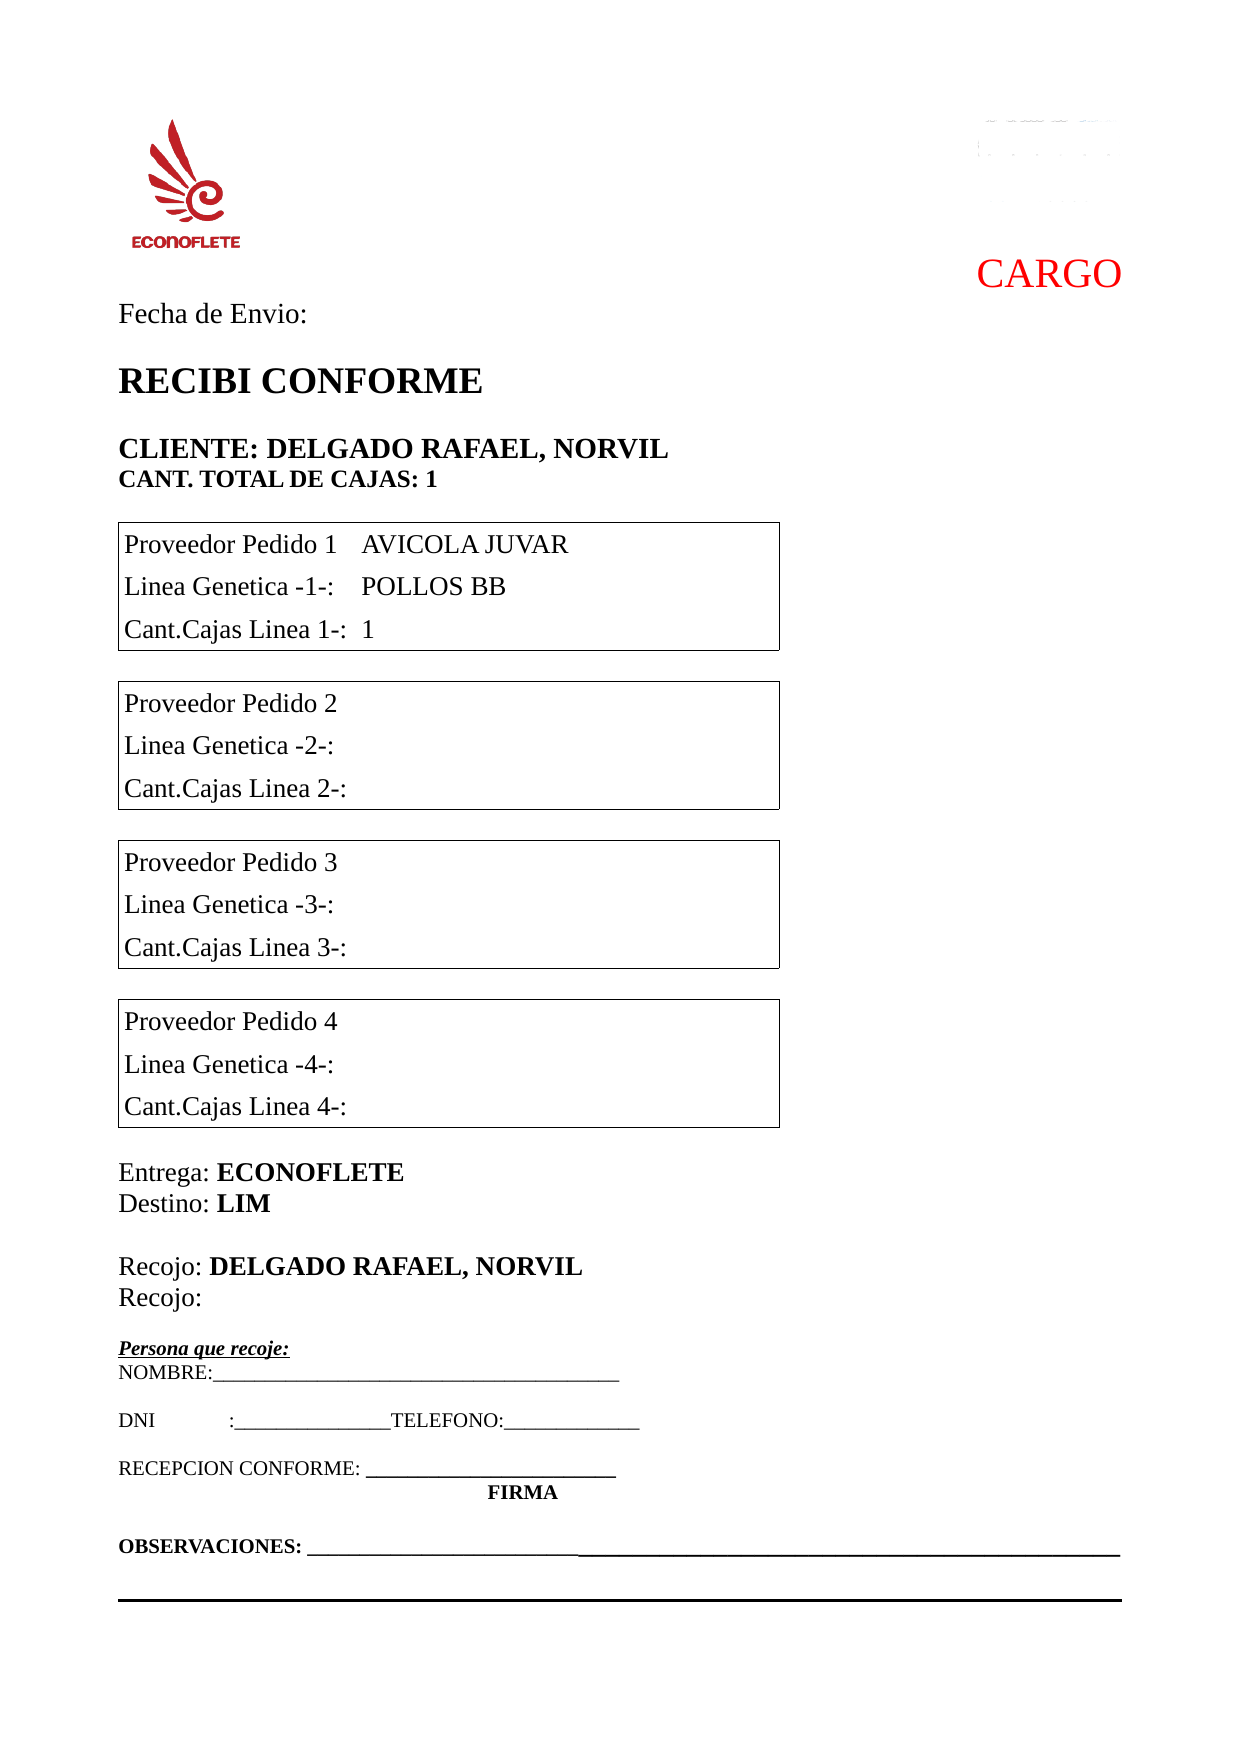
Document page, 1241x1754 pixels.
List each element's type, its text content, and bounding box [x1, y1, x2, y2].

text OBSERVACIONES: __________________________________________________________________ [118, 1528, 1122, 1559]
table_cell [356, 926, 779, 968]
table_header AVICOLA JUVAR [356, 523, 779, 564]
table_cell [356, 651, 779, 681]
table_cell Linea Genetica -4-: [119, 1042, 356, 1085]
table_cell Proveedor Pedido 4 [119, 1000, 356, 1042]
table_cell [118, 810, 356, 840]
text DNI :_______________TELEFONO:_____________ [118, 1408, 1122, 1432]
table_cell Cant.Cajas Linea 3-: [119, 926, 356, 968]
text Destino: LIM [118, 1187, 1122, 1218]
table_cell Cant.Cajas Linea 4-: [119, 1085, 356, 1127]
table_header Proveedor Pedido 1 [119, 523, 356, 564]
text RECEPCION CONFORME: ________________________ [118, 1456, 1122, 1480]
table_cell [356, 841, 779, 883]
table_cell [356, 883, 779, 926]
table_cell [356, 724, 779, 766]
table_cell Linea Genetica -3-: [119, 883, 356, 926]
text Recojo: [118, 1281, 1122, 1312]
table_cell [356, 682, 779, 724]
table_cell [118, 651, 356, 681]
text CLIENTE: DELGADO RAFAEL, NORVIL [118, 431, 1122, 464]
table_cell Cant.Cajas Linea 2-: [119, 766, 356, 809]
text Fecha de Envio: [118, 297, 1122, 330]
table_cell Linea Genetica -1-: [119, 565, 356, 607]
text Recojo: DELGADO RAFAEL, NORVIL [118, 1249, 1122, 1281]
table_cell Proveedor Pedido 2 [119, 682, 356, 724]
table_cell [356, 1085, 779, 1127]
text NOMBRE:_______________________________________ [118, 1360, 1122, 1384]
table_cell Proveedor Pedido 3 [119, 841, 356, 883]
table_cell Linea Genetica -2-: [119, 724, 356, 766]
table_cell [356, 810, 779, 840]
text Persona que recoje: [118, 1336, 1122, 1360]
text RECIBI CONFORME [118, 359, 1122, 402]
text Entrega: ECONOFLETE [118, 1156, 1122, 1187]
table_cell [356, 969, 779, 999]
table_cell POLLOS BB [356, 565, 779, 607]
text CARGO [118, 224, 1122, 297]
text FIRMA [118, 1480, 1122, 1504]
text CANT. TOTAL DE CAJAS: 1 [118, 464, 1122, 493]
table_cell [356, 766, 779, 809]
table_cell 1 [356, 607, 779, 650]
picture [118, 118, 254, 249]
table_cell [356, 1000, 779, 1042]
table_cell [356, 1042, 779, 1085]
table_cell [118, 969, 356, 999]
table_cell Cant.Cajas Linea 1-: [119, 607, 356, 650]
